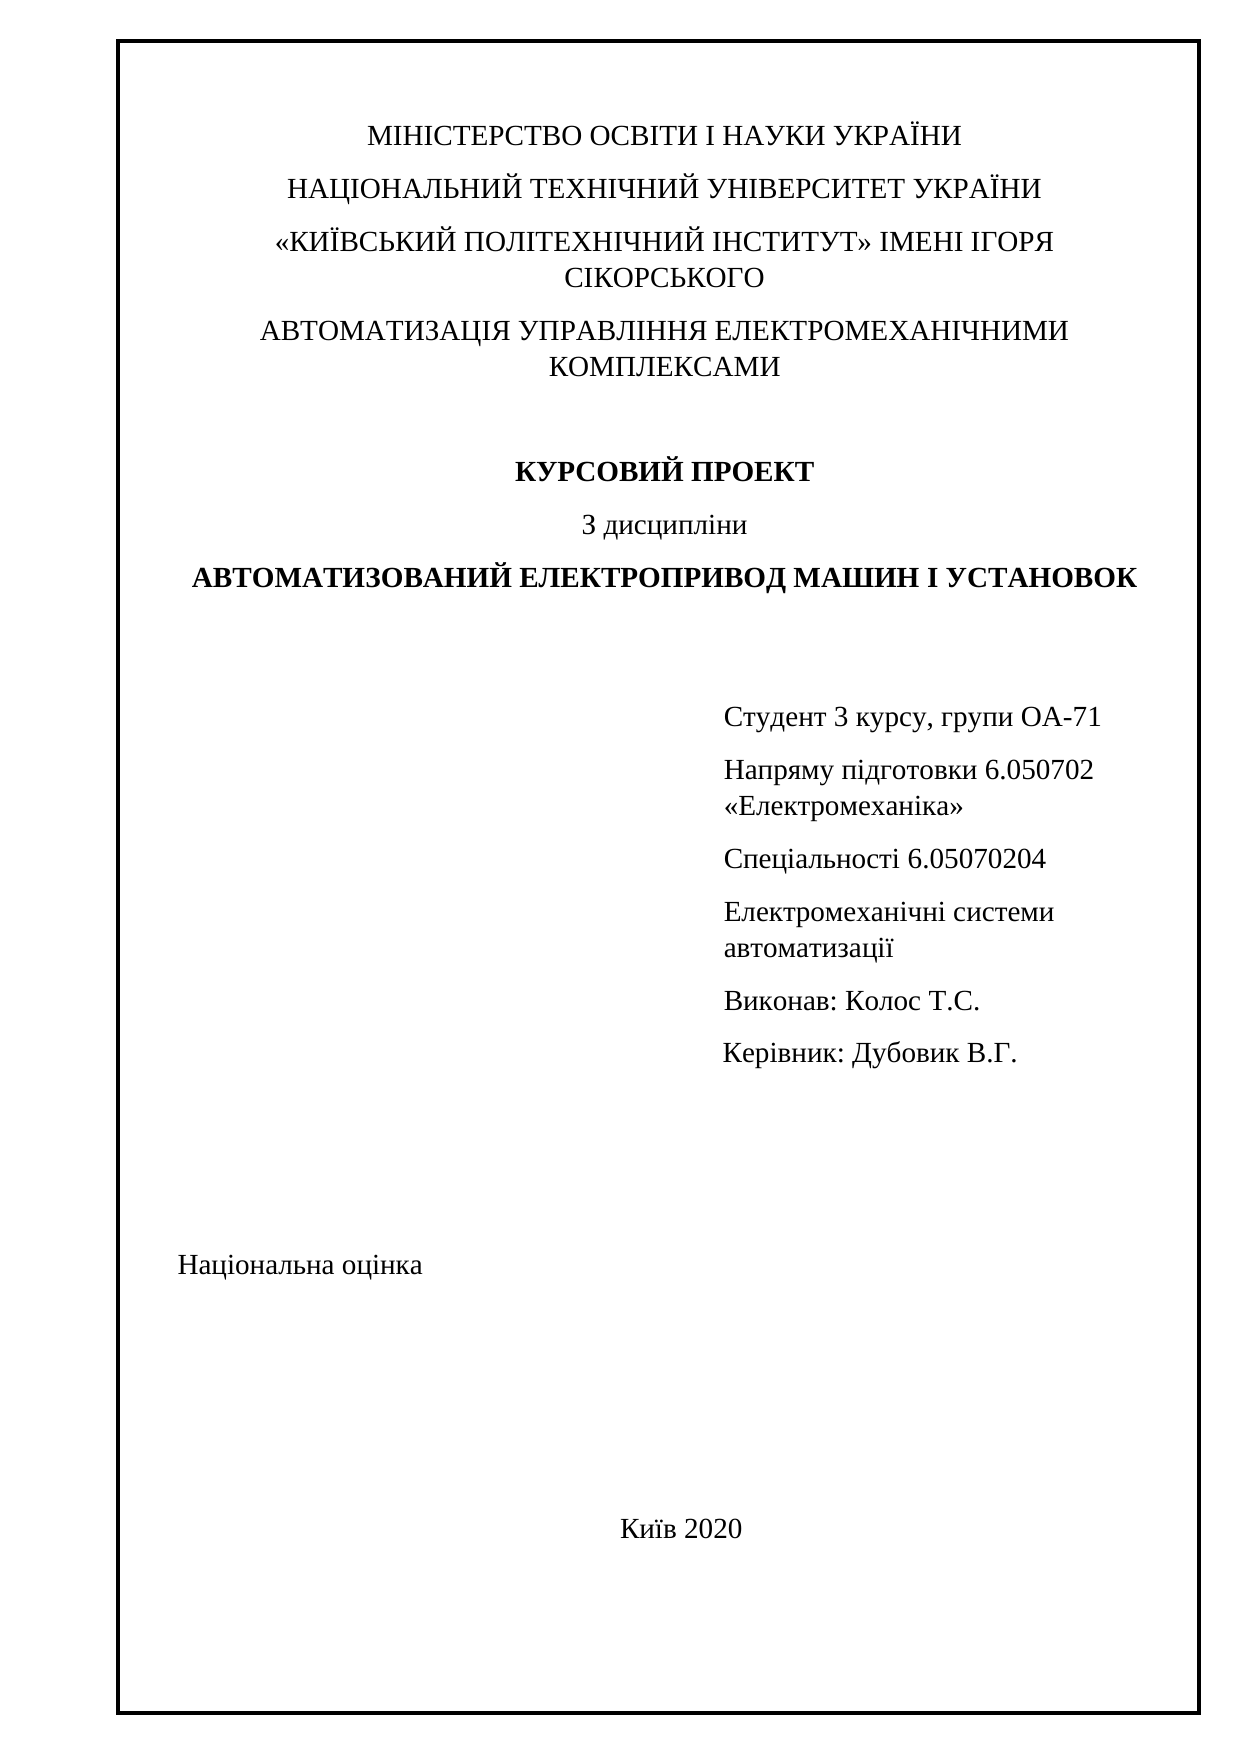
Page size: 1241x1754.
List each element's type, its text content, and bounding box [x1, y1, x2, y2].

text Електромеханічні системи автоматизації [723, 894, 1152, 963]
title АВТОМАТИЗОВАНИЙ ЕЛЕКТРОПРИВОД МАШИН І УСТАНОВОК [177, 560, 1152, 594]
text Виконав: Колос Т.С. [723, 983, 1152, 1016]
text КУРСОВИЙ ПРОЕКТ [177, 454, 1152, 488]
text Національна оцінка [177, 1247, 1152, 1280]
text АВТОМАТИЗАЦІЯ УПРАВЛІННЯ ЕЛЕКТРОМЕХАНІЧНИМИ КОМПЛЕКСАМИ [177, 313, 1152, 382]
text «КИЇВСЬКИЙ ПОЛІТЕХНІЧНИЙ ІНСТИТУТ» ІМЕНІ ІГОРЯ СІКОРСЬКОГО [177, 224, 1152, 293]
text Київ 2020 [546, 1511, 1152, 1544]
text Напряму підготовки 6.050702 «Електромеханіка» [723, 752, 1152, 822]
text Спеціальності 6.05070204 [723, 841, 1152, 874]
text Студент 3 курсу, групи ОА-71 [723, 699, 1152, 733]
text НАЦІОНАЛЬНИЙ ТЕХНІЧНИЙ УНІВЕРСИТЕТ УКРАЇНИ [177, 171, 1152, 204]
text Керівник: Дубовик В.Г. [701, 1036, 1152, 1069]
text МІНІСТЕРСТВО ОСВІТИ І НАУКИ УКРАЇНИ [177, 118, 1152, 152]
text З дисципліни [177, 507, 1152, 541]
